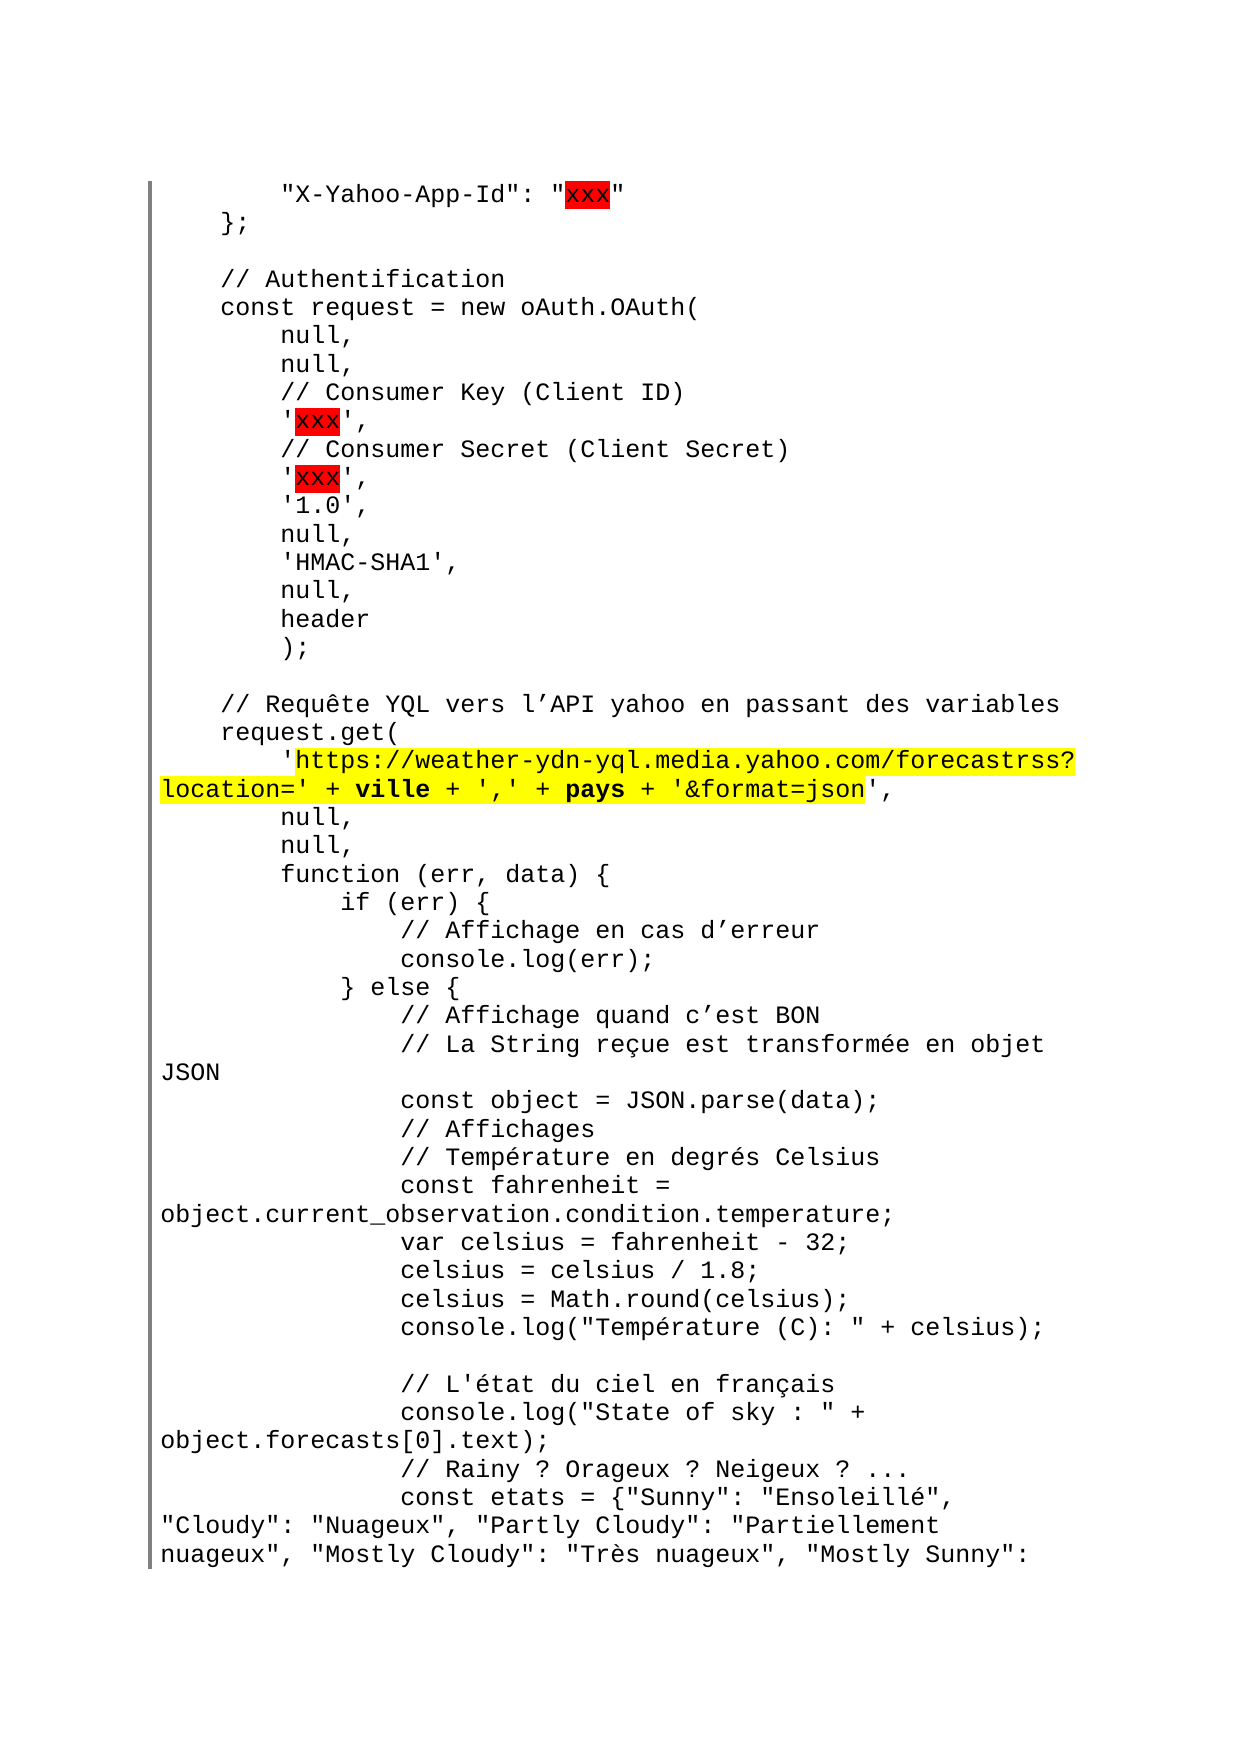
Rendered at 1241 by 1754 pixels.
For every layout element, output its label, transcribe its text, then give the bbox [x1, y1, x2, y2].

text var celsius = fahrenheit - 32; [152, 1229, 1092, 1258]
text if (err) { [152, 889, 1092, 918]
text const request = new oAuth.OAuth( [152, 294, 1092, 323]
text const fahrenheit = object.current_observation.condition.temperature; [152, 1173, 1092, 1229]
text console.log("State of sky : " + object.forecasts[0].text); [152, 1399, 1092, 1456]
text null, [152, 323, 1092, 351]
text function (err, data) { [152, 861, 1092, 889]
text // Rainy ? Orageux ? Neigeux ? ... [152, 1456, 1092, 1484]
text // Requête YQL vers l’API yahoo en passant des variables [152, 691, 1092, 719]
text 'HMAC-SHA1', [152, 549, 1092, 578]
text celsius = Math.round(celsius); [152, 1286, 1092, 1314]
text 'xxx', [152, 464, 1092, 493]
text null, [152, 351, 1092, 379]
text // Consumer Key (Client ID) [152, 379, 1092, 408]
text header [152, 606, 1092, 634]
text 'https://weather-ydn-yql.media.yahoo.com/forecastrss?location=' + ville + ',' + pays + '&format=json', [152, 748, 1092, 804]
text // Authentification [152, 266, 1092, 294]
text } else { [152, 974, 1092, 1003]
text // Affichage quand c’est BON [152, 1003, 1092, 1031]
text "X-Yahoo-App-Id": "xxx" [152, 181, 1092, 209]
text // Consumer Secret (Client Secret) [152, 436, 1092, 464]
text // Température en degrés Celsius [152, 1144, 1092, 1173]
text ); [152, 634, 1092, 663]
text }; [152, 209, 1092, 238]
text 'xxx', [152, 408, 1092, 436]
text const etats = {"Sunny": "Ensoleillé", "Cloudy": "Nuageux", "Partly Cloudy": "Partiellement nuageux", "Mostly Cloudy": "Très nuageux", "Mostly Sunny": [152, 1484, 1092, 1569]
text // L'état du ciel en français [152, 1371, 1092, 1399]
text null, [152, 521, 1092, 549]
text // Affichages [152, 1116, 1092, 1144]
text null, [152, 578, 1092, 606]
text null, [152, 833, 1092, 861]
text celsius = celsius / 1.8; [152, 1258, 1092, 1286]
text const object = JSON.parse(data); [152, 1088, 1092, 1116]
text console.log("Température (C): " + celsius); [152, 1314, 1092, 1343]
text console.log(err); [152, 946, 1092, 974]
text // La String reçue est transformée en objet JSON [152, 1031, 1092, 1088]
text '1.0', [152, 493, 1092, 521]
text request.get( [152, 719, 1092, 748]
text // Affichage en cas d’erreur [152, 918, 1092, 946]
text null, [152, 804, 1092, 833]
